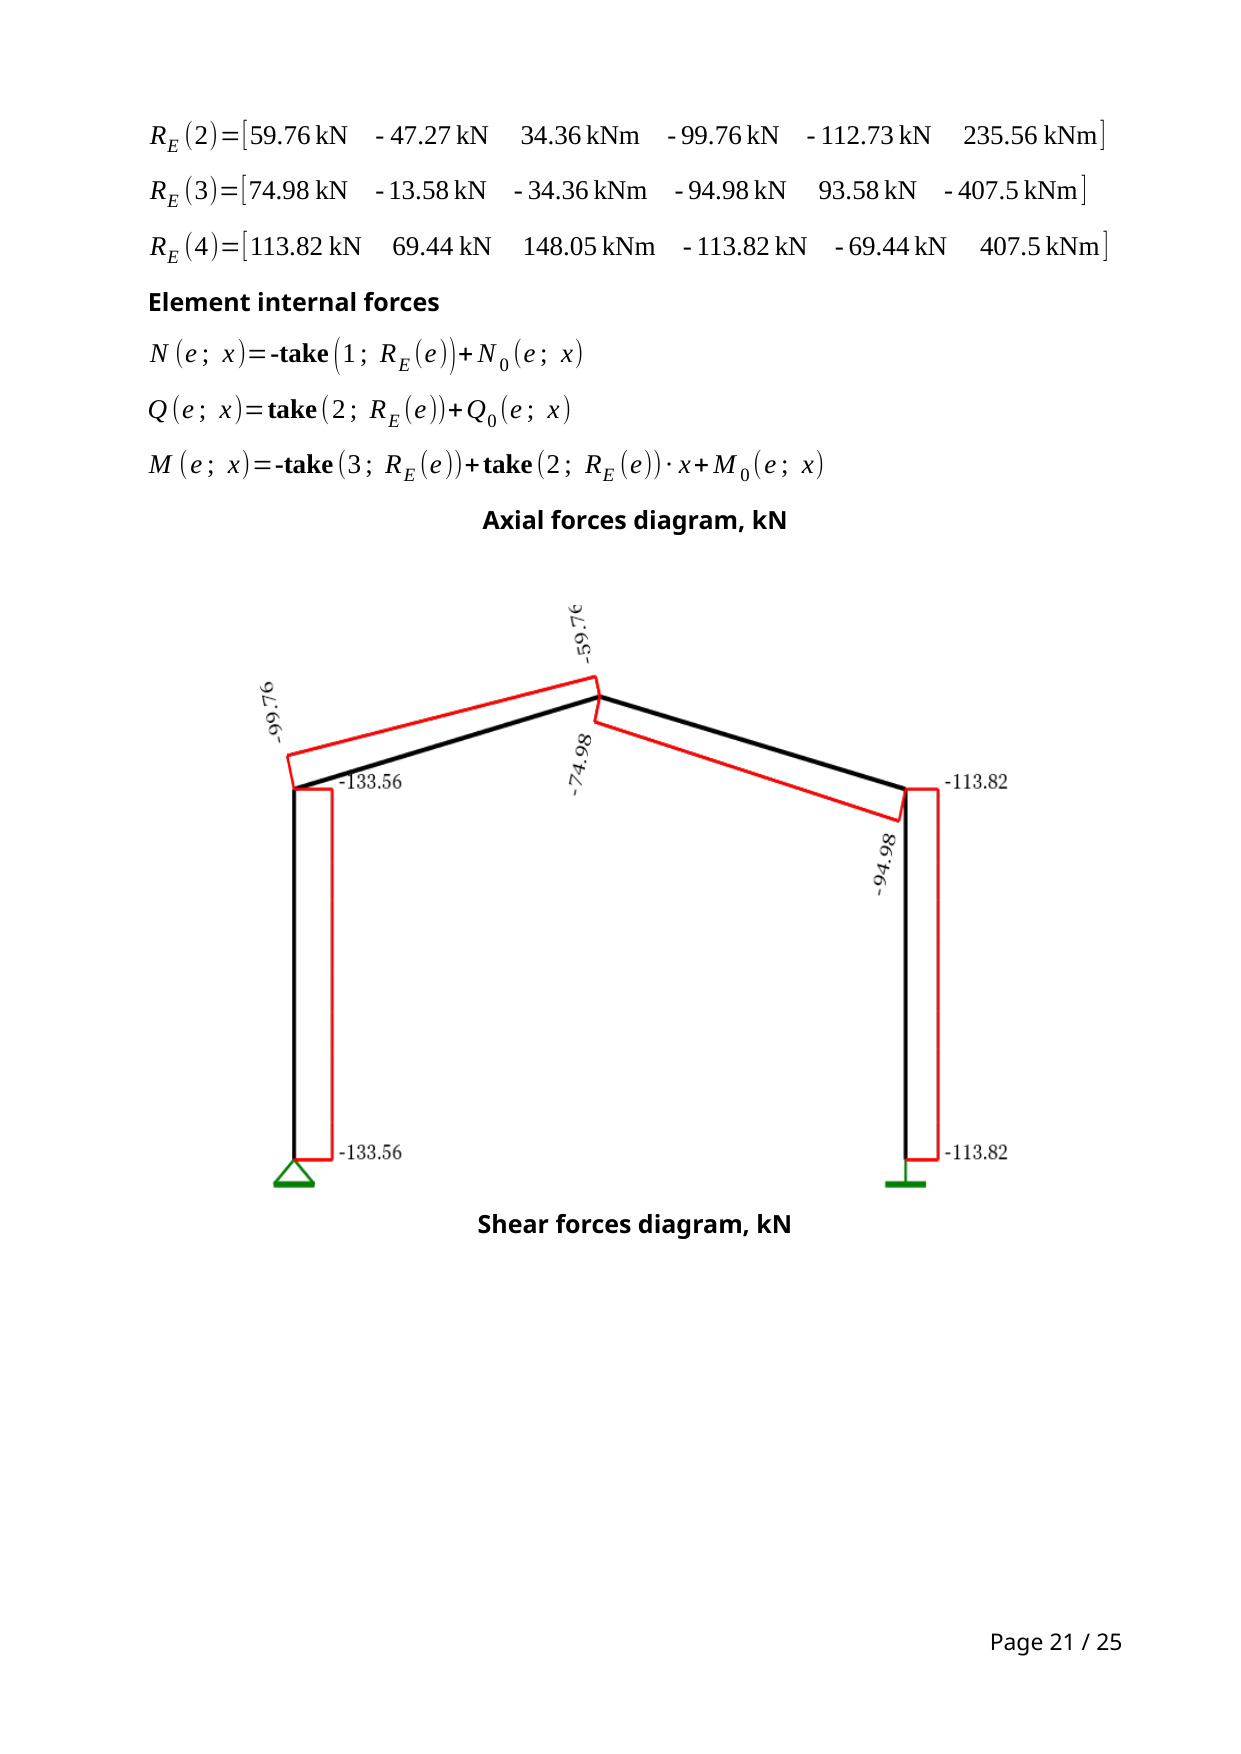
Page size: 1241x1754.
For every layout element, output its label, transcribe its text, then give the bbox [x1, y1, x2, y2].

picture [257, 605, 1012, 1190]
text Axial forces diagram, kN [148, 503, 1122, 537]
text Element internal forces [148, 284, 1122, 318]
text Shear forces diagram, kN [148, 1207, 1122, 1241]
